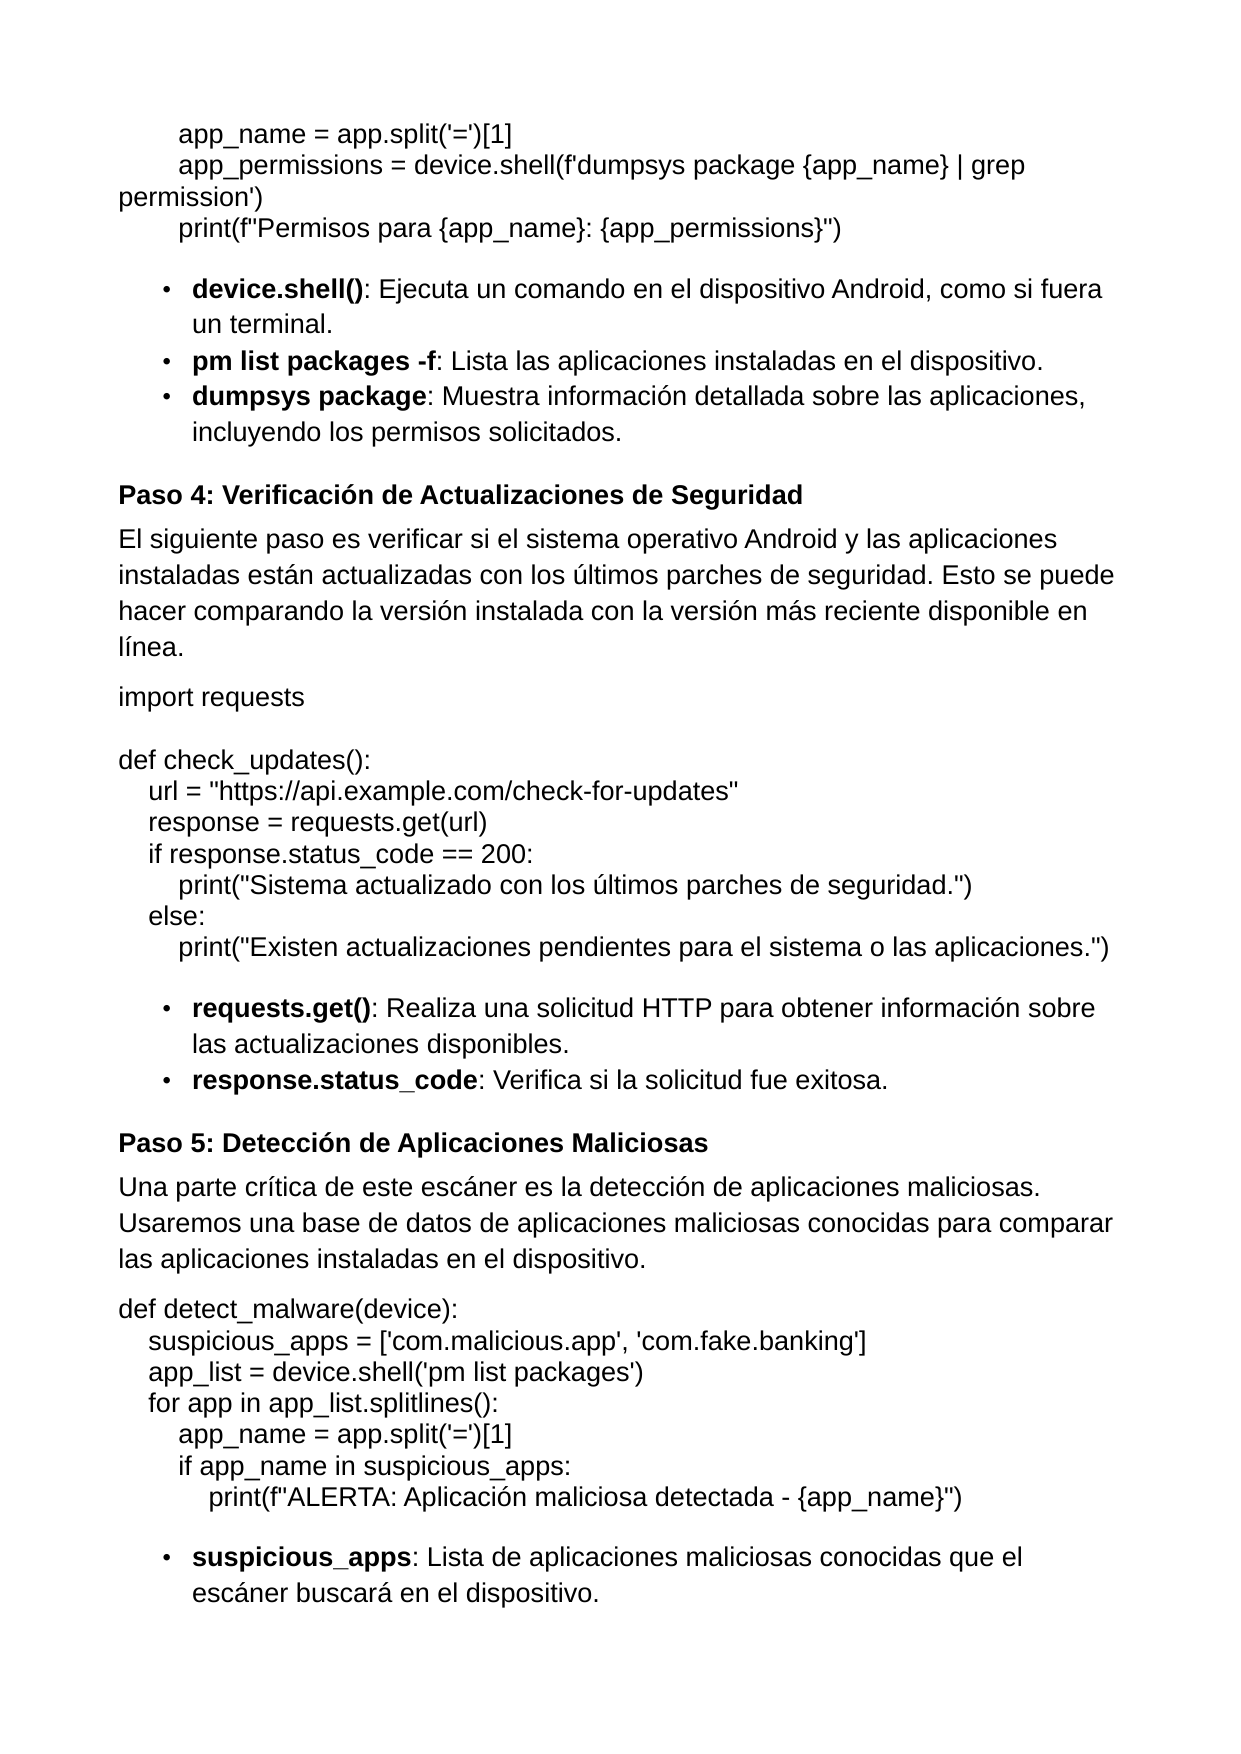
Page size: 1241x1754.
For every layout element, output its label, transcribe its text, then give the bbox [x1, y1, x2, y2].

text El siguiente paso es verificar si el sistema operativo Android y las aplicaciones instaladas están actualizadas con los últimos parches de seguridad. Esto se puede hacer comparando la versión instalada con la versión más reciente disponible en línea. [118, 523, 1122, 662]
text if app_name in suspicious_apps: [118, 1449, 1122, 1481]
list device.shell(): Ejecuta un comando en el dispositivo Android, como si fuera un terminal. [162, 273, 1122, 340]
text print(f"ALERTA: Aplicación maliciosa detectada - {app_name}") [118, 1481, 1122, 1512]
text if response.status_code == 200: [118, 838, 1122, 869]
list suspicious_apps: Lista de aplicaciones maliciosas conocidas que el escáner buscará en el dispositivo. [162, 1541, 1122, 1609]
text import requests [118, 681, 1122, 713]
list response.status_code: Verifica si la solicitud fue exitosa. [162, 1064, 1122, 1095]
text suspicious_apps = ['com.malicious.app', 'com.fake.banking'] [118, 1324, 1122, 1356]
text Una parte crítica de este escáner es la detección de aplicaciones maliciosas. Usaremos una base de datos de aplicaciones maliciosas conocidas para comparar las aplicaciones instaladas en el dispositivo. [118, 1171, 1122, 1274]
text def detect_malware(device): [118, 1293, 1122, 1324]
list pm list packages -f: Lista las aplicaciones instaladas en el dispositivo. [162, 344, 1122, 376]
subtitle Paso 5: Detección de Aplicaciones Maliciosas [118, 1127, 1122, 1158]
text app_name = app.split('=')[1] [118, 1418, 1122, 1449]
subtitle Paso 4: Verificación de Actualizaciones de Seguridad [118, 479, 1122, 511]
text print(f"Permisos para {app_name}: {app_permissions}") [118, 212, 1122, 243]
text for app in app_list.splitlines(): [118, 1387, 1122, 1418]
text else: [118, 900, 1122, 931]
list dumpsys package: Muestra información detallada sobre las aplicaciones, incluyendo los permisos solicitados. [162, 380, 1122, 448]
text app_list = device.shell('pm list packages') [118, 1356, 1122, 1387]
text print("Existen actualizaciones pendientes para el sistema o las aplicaciones.") [118, 931, 1122, 963]
list requests.get(): Realiza una solicitud HTTP para obtener información sobre las actualizaciones disponibles. [162, 992, 1122, 1059]
text response = requests.get(url) [118, 806, 1122, 838]
text print("Sistema actualizado con los últimos parches de seguridad.") [118, 869, 1122, 900]
text url = "https://api.example.com/check-for-updates" [118, 775, 1122, 806]
text app_name = app.split('=')[1] [118, 118, 1122, 149]
text def check_updates(): [118, 744, 1122, 775]
text app_permissions = device.shell(f'dumpsys package {app_name} | grep permission') [118, 149, 1122, 212]
